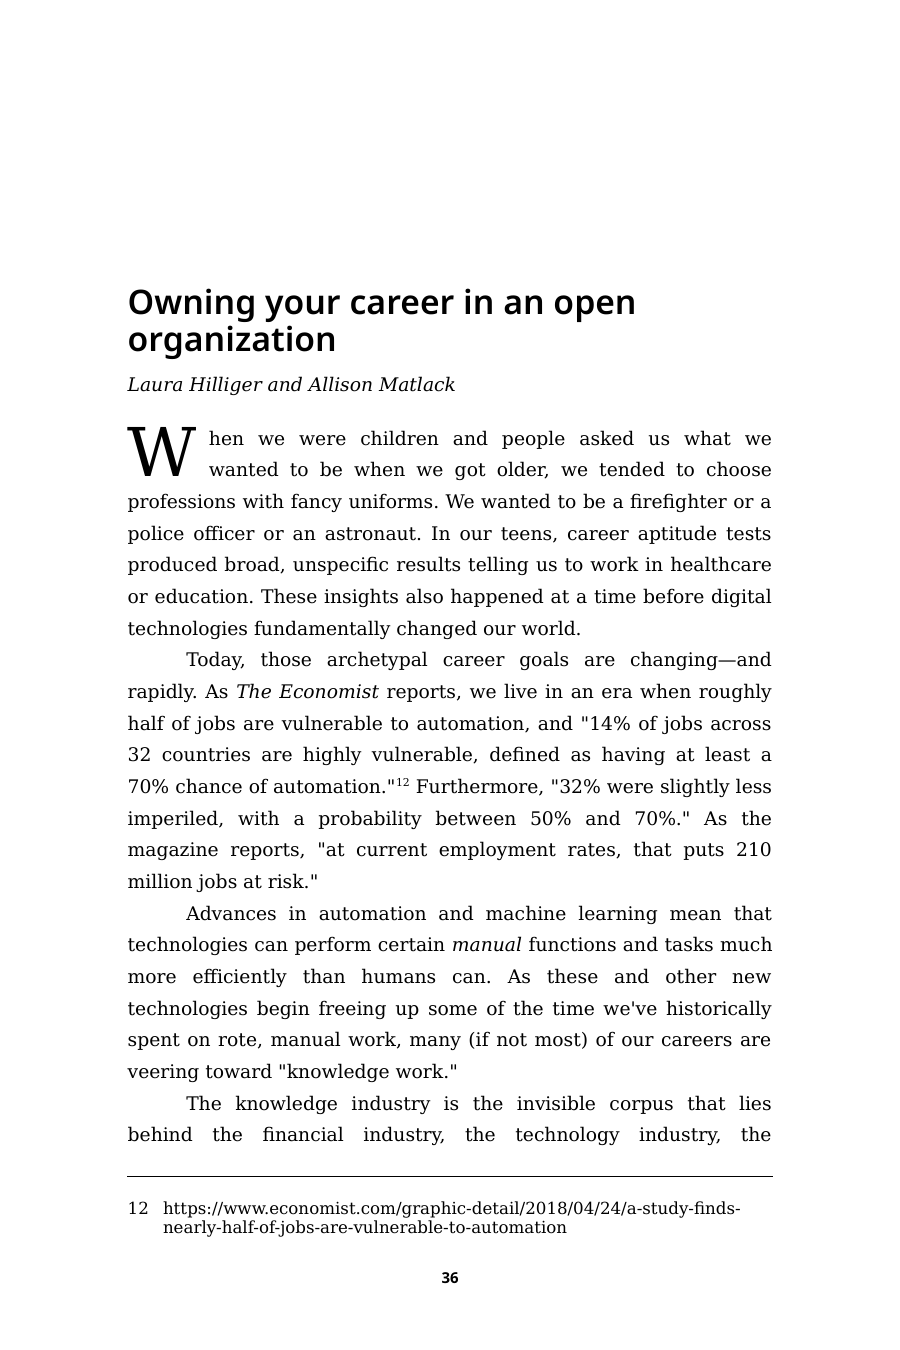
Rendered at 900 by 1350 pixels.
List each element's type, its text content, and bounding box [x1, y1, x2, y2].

subtitle Owning your career in an open organization [127, 283, 772, 362]
text The knowledge industry is the invisible corpus that lies behind the financial industry, the technology industry, the [127, 1093, 772, 1146]
text https://www.economist.com/graphic-detail/2018/04/24/a-study-finds-nearly-half-of-jobs-are-vulnerable-to-automation [127, 1199, 772, 1237]
text When we were children and people asked us what we wanted to be when we got older, we tended to choose professions with fancy uniforms. We wanted to be a firefighter or a police officer or an astronaut. In our teens, career aptitude tests produced broad, unspecific results telling us to work in healthcare or education. These insights also happened at a time before digital technologies fundamentally changed our world. [127, 428, 772, 639]
text Laura Hilliger and Allison Matlack [127, 373, 772, 395]
text Today, those archetypal career goals are changing—and rapidly. As The Economist reports, we live in an era when roughly half of jobs are vulnerable to automation, and "14% of jobs across 32 countries are highly vulnerable, defined as having at least a 70% chance of automation." Furthermore, "32% were slightly less imperiled, with a probability between 50% and 70%." As the magazine reports, "at current employment rates, that puts 210 million jobs at risk." [127, 649, 772, 893]
text Advances in automation and machine learning mean that technologies can perform certain manual functions and tasks much more efficiently than humans can. As these and other new technologies begin freeing up some of the time we've historically spent on rote, manual work, many (if not most) of our careers are veering toward "knowledge work." [127, 903, 772, 1083]
